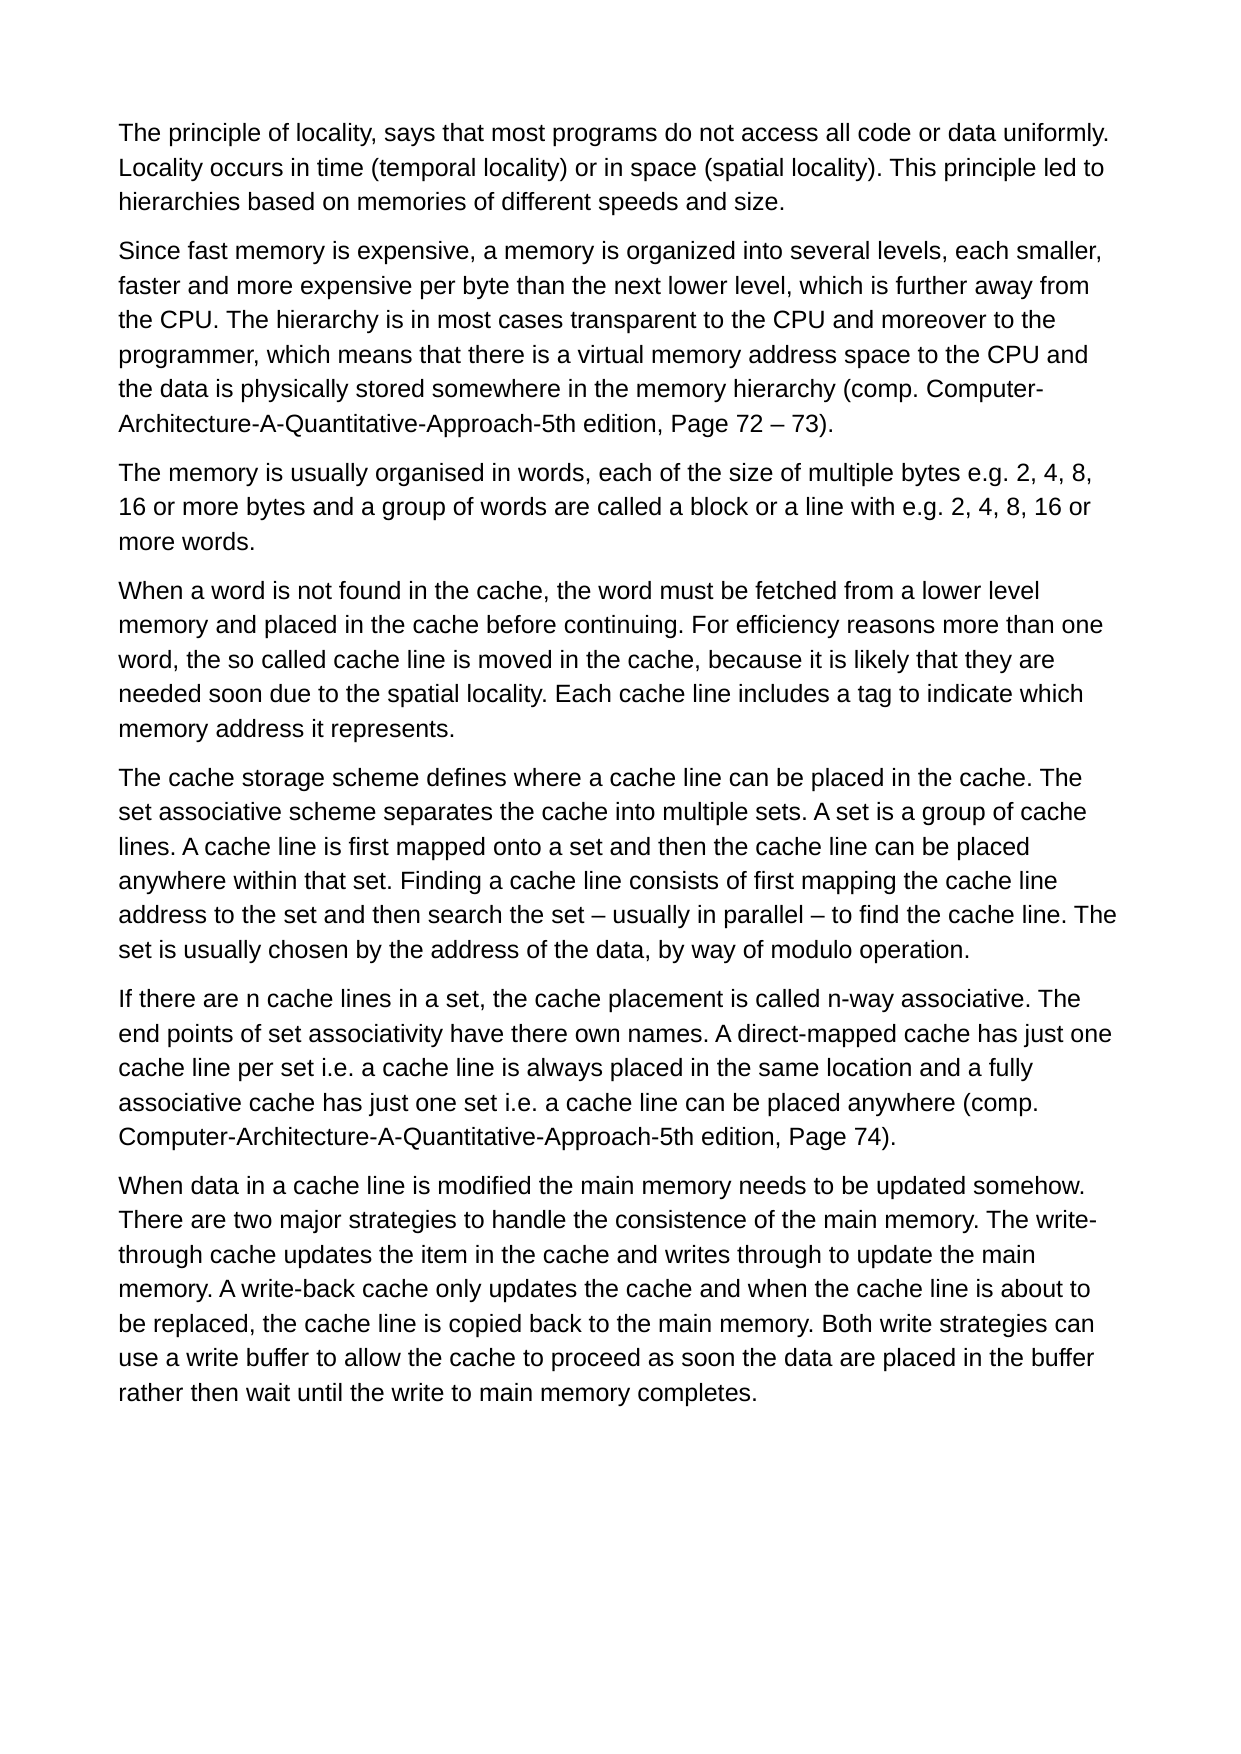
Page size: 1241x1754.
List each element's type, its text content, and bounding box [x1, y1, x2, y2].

text If there are n cache lines in a set, the cache placement is called n-way associative. The end points of set associativity have there own names. A direct-mapped cache has just one cache line per set i.e. a cache line is always placed in the same location and a fully associative cache has just one set i.e. a cache line can be placed anywhere (comp. Computer-Architecture-A-Quantitative-Approach-5th edition, Page 74). [118, 984, 1122, 1151]
text The principle of locality, says that most programs do not access all code or data uniformly. Locality occurs in time (temporal locality) or in space (spatial locality). This principle led to hierarchies based on memories of different speeds and size. [118, 118, 1122, 216]
text Since fast memory is expensive, a memory is organized into several levels, each smaller, faster and more expensive per byte than the next lower level, which is further away from the CPU. The hierarchy is in most cases transparent to the CPU and moreover to the programmer, which means that there is a virtual memory address space to the CPU and the data is physically stored somewhere in the memory hierarchy (comp. Computer-Architecture-A-Quantitative-Approach-5th edition, Page 72 – 73). [118, 236, 1122, 437]
text The cache storage scheme defines where a cache line can be placed in the cache. The set associative scheme separates the cache into multiple sets. A set is a group of cache lines. A cache line is first mapped onto a set and then the cache line can be placed anywhere within that set. Finding a cache line consists of first mapping the cache line address to the set and then search the set – usually in parallel – to find the cache line. The set is usually chosen by the address of the data, by way of modulo operation. [118, 763, 1122, 964]
text The memory is usually organised in words, each of the size of multiple bytes e.g. 2, 4, 8, 16 or more bytes and a group of words are called a block or a line with e.g. 2, 4, 8, 16 or more words. [118, 458, 1122, 555]
text When data in a cache line is modified the main memory needs to be updated somehow. There are two major strategies to handle the consistence of the main memory. The write-through cache updates the item in the cache and writes through to update the main memory. A write-back cache only updates the cache and when the cache line is about to be replaced, the cache line is copied back to the main memory. Both write strategies can use a write buffer to allow the cache to proceed as soon the data are placed in the buffer rather then wait until the write to main memory completes. [118, 1171, 1122, 1407]
text When a word is not found in the cache, the word must be fetched from a lower level memory and placed in the cache before continuing. For efficiency reasons more than one word, the so called cache line is moved in the cache, because it is likely that they are needed soon due to the spatial locality. Each cache line includes a tag to indicate which memory address it represents. [118, 576, 1122, 742]
